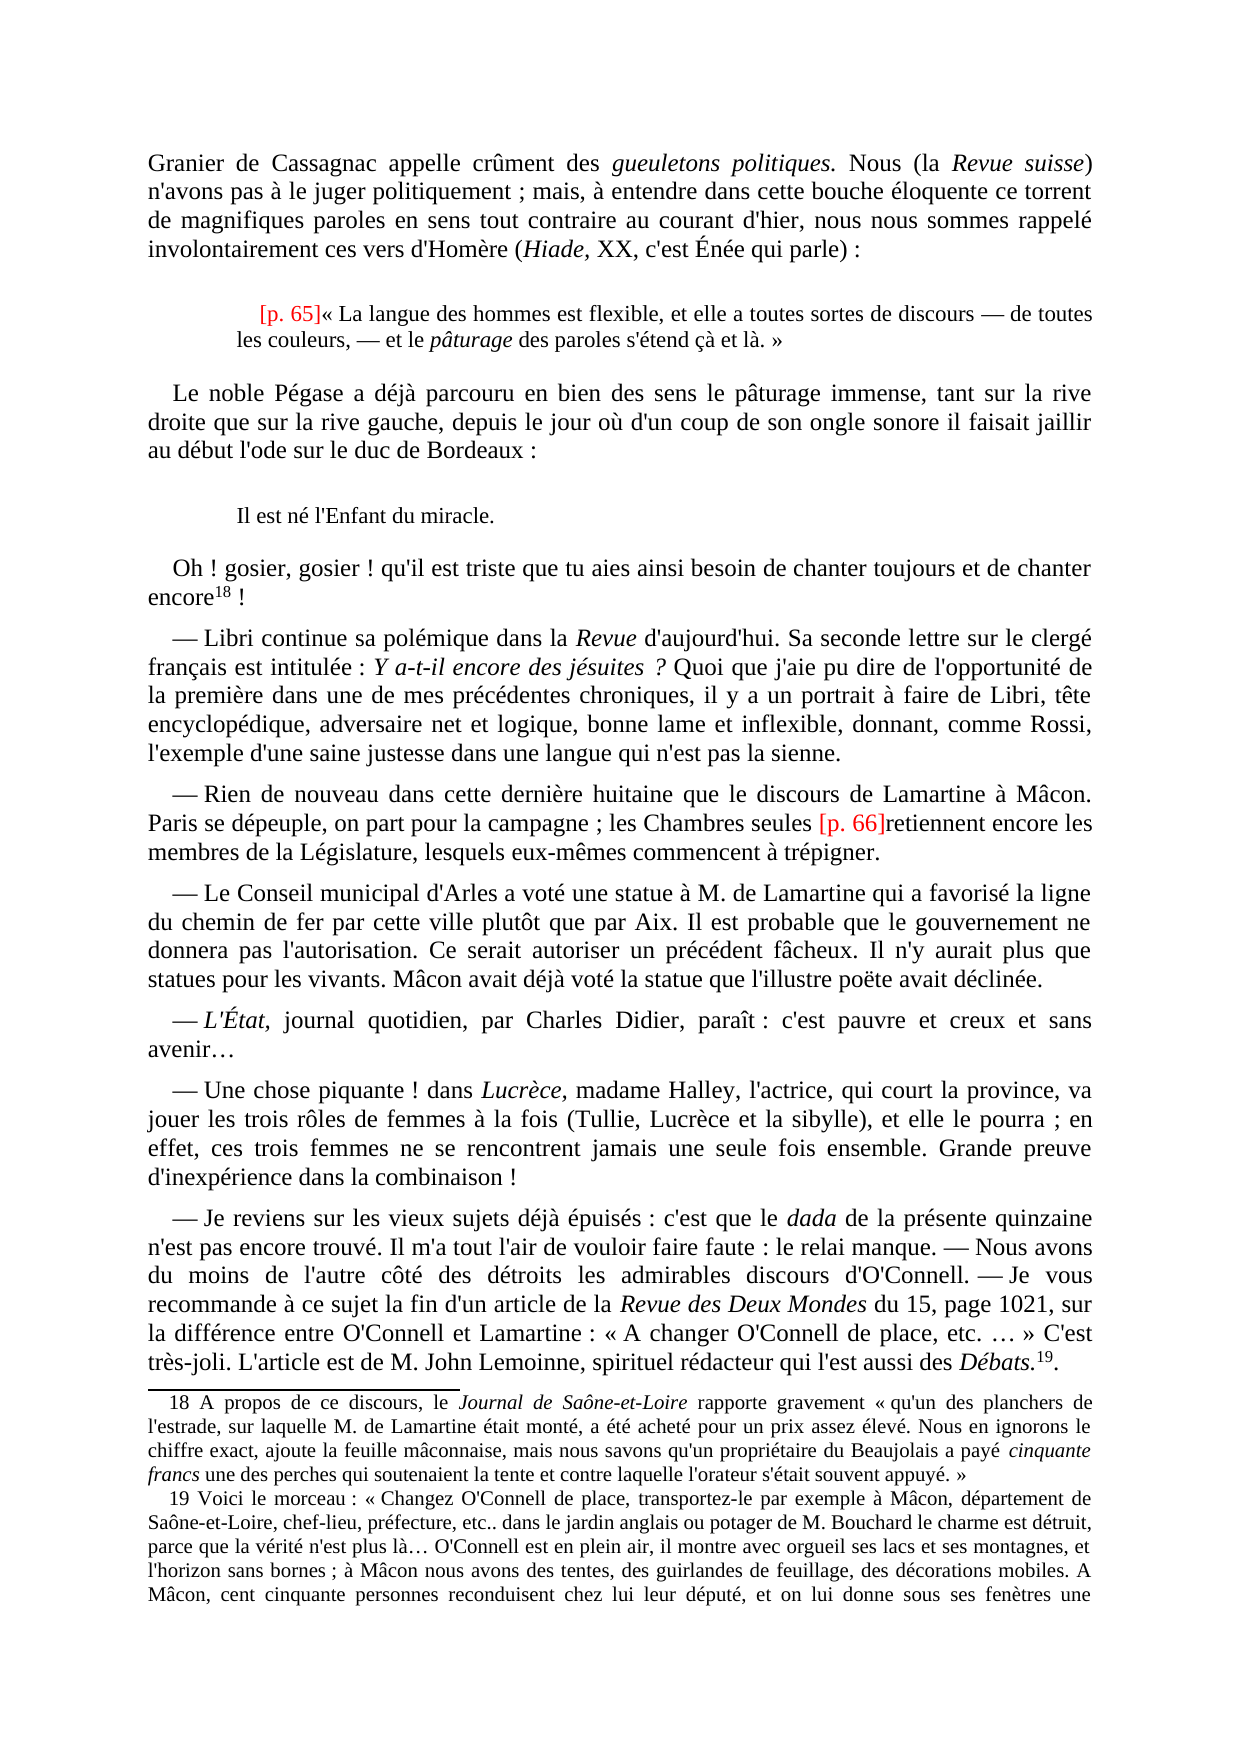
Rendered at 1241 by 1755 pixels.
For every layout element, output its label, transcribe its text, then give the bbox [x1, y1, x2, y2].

text — Le Conseil municipal d'Arles a voté une statue à M. de Lamartine qui a favorisé la ligne du chemin de fer par cette ville plutôt que par Aix. Il est probable que le gouvernement ne donnera pas l'autorisation. Ce serait autoriser un précédent fâcheux. Il n'y aurait plus que statues pour les vivants. Mâcon avait déjà voté la statue que l'illustre poëte avait déclinée. [148, 878, 1093, 993]
text — Une chose piquante ! dans Lucrèce, madame Halley, l'actrice, qui court la province, va jouer les trois rôles de femmes à la fois (Tullie, Lucrèce et la sibylle), et elle le pourra ; en effet, ces trois femmes ne se rencontrent jamais une seule fois ensemble. Grande preuve d'inexpérience dans la combinaison ! [148, 1076, 1093, 1191]
text A propos de ce discours, le Journal de Saône-et-Loire rapporte gravement « qu'un des planchers de l'estrade, sur laquelle M. de Lamartine était monté, a été acheté pour un prix assez élevé. Nous en ignorons le chiffre exact, ajoute la feuille mâconnaise, mais nous savons qu'un propriétaire du Beaujolais a payé cinquante francs une des perches qui soutenaient la tente et contre laquelle l'orateur s'était souvent appuyé. » [148, 1390, 1093, 1486]
text [p. 65]« La langue des hommes est flexible, et elle a toutes sortes de discours — de toutes les couleurs, — et le pâturage des paroles s'étend çà et là. » [236, 300, 1093, 353]
text — L'État, journal quotidien, par Charles Didier, paraît : c'est pauvre et creux et sans avenir… [148, 1006, 1093, 1063]
text Le noble Pégase a déjà parcouru en bien des sens le pâturage immense, tant sur la rive droite que sur la rive gauche, depuis le jour où d'un coup de son ongle sonore il faisait jaillir au début l'ode sur le duc de Bordeaux : [148, 378, 1093, 464]
text Il est né l'Enfant du miracle. [236, 502, 1093, 528]
text — Libri continue sa polémique dans la Revue d'aujourd'hui. Sa seconde lettre sur le clergé français est intitulée : Y a-t-il encore des jésuites ? Quoi que j'aie pu dire de l'opportunité de la première dans une de mes précédentes chroniques, il y a un portrait à faire de Libri, tête encyclopédique, adversaire net et logique, bonne lame et inflexible, donnant, comme Rossi, l'exemple d'une saine justesse dans une langue qui n'est pas la sienne. [148, 623, 1093, 767]
text Granier de Cassagnac appelle crûment des gueuletons politiques. Nous (la Revue suisse) n'avons pas à le juger politiquement ; mais, à entendre dans cette bouche éloquente ce torrent de magnifiques paroles en sens tout contraire au courant d'hier, nous nous sommes rappelé involontairement ces vers d'Homère (Hiade, XX, c'est Énée qui parle) : [148, 148, 1093, 263]
text — Rien de nouveau dans cette dernière huitaine que le discours de Lamartine à Mâcon. Paris se dépeuple, on part pour la campagne ; les Chambres seules [p. 66]retiennent encore les membres de la Législature, lesquels eux-mêmes commencent à trépigner. [148, 779, 1093, 866]
text — Je reviens sur les vieux sujets déjà épuisés : c'est que le dada de la présente quinzaine n'est pas encore trouvé. Il m'a tout l'air de vouloir faire faute : le relai manque. — Nous avons du moins de l'autre côté des détroits les admirables discours d'O'Connell. — Je vous recommande à ce sujet la fin d'un article de la Revue des Deux Mondes du 15, page 1021, sur la différence entre O'Connell et Lamartine : « A changer O'Connell de place, etc. … » C'est très-joli. L'article est de M. John Lemoinne, spirituel rédacteur qui l'est aussi des Débats.. [148, 1203, 1093, 1376]
text Oh ! gosier, gosier ! qu'il est triste que tu aies ainsi besoin de chanter toujours et de chanter encore ! [148, 553, 1093, 611]
text Voici le morceau : « Changez O'Connell de place, transportez-le par exemple à Mâcon, département de Saône-et-Loire, chef-lieu, préfecture, etc.. dans le jardin anglais ou potager de M. Bouchard le charme est détruit, parce que la vérité n'est plus là… O'Connell est en plein air, il montre avec orgueil ses lacs et ses montagnes, et l'horizon sans bornes ; à Mâcon nous avons des tentes, des guirlandes de feuillage, des décorations mobiles. A Mâcon, cent cinquante personnes reconduisent chez lui leur député, et on lui donne sous ses fenètres une [148, 1486, 1093, 1606]
